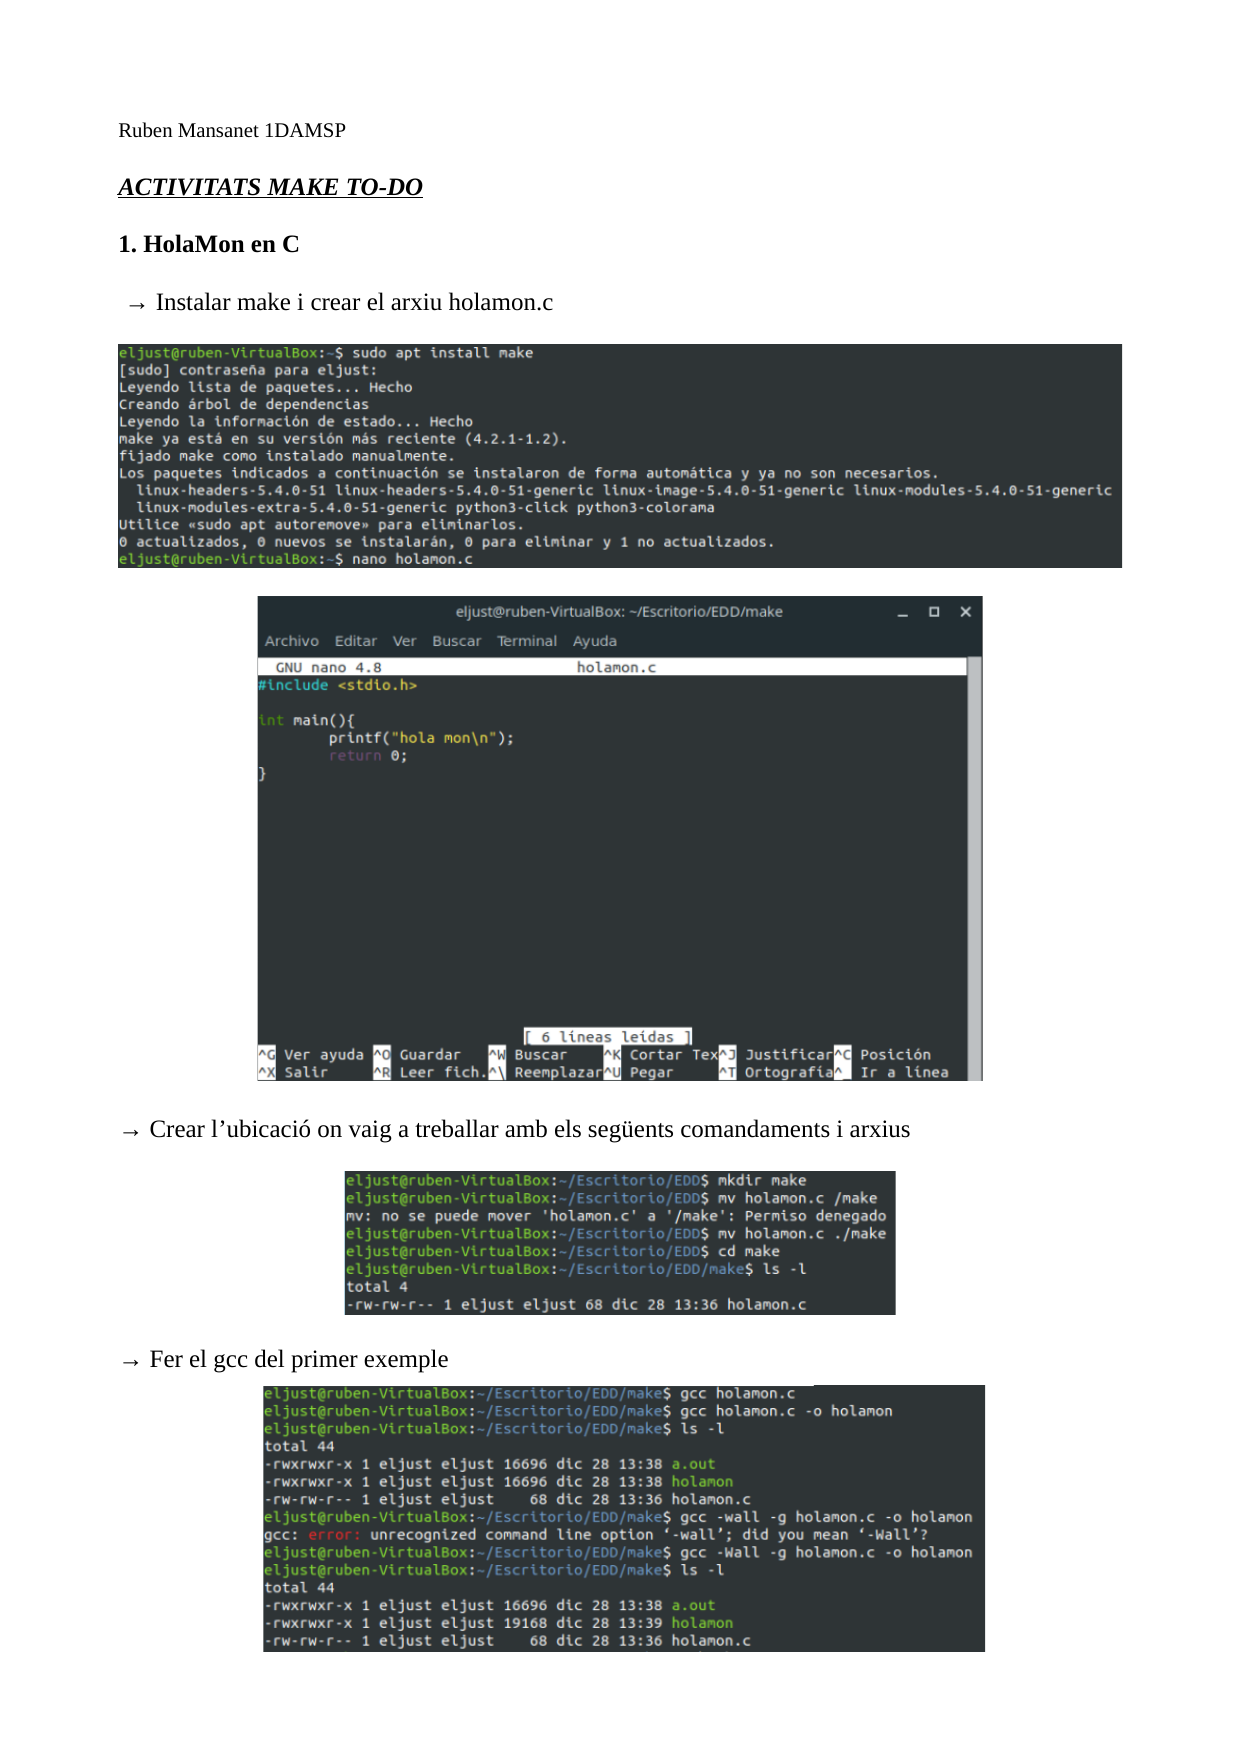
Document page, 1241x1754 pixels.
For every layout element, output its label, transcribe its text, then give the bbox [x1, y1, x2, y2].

picture [344, 1171, 896, 1315]
text → Instalar make i crear el arxiu holamon.c [118, 287, 1122, 315]
text 1. HolaMon en C [118, 229, 1122, 258]
picture [263, 1385, 986, 1652]
picture [257, 596, 983, 1081]
text → Fer el gcc del primer exemple [118, 1344, 1122, 1373]
text ACTIVITATS MAKE TO-DO [118, 172, 1122, 200]
text → Crear l’ubicació on vaig a treballar amb els següents comandaments i arxius [118, 1114, 1122, 1143]
picture [118, 344, 1123, 568]
